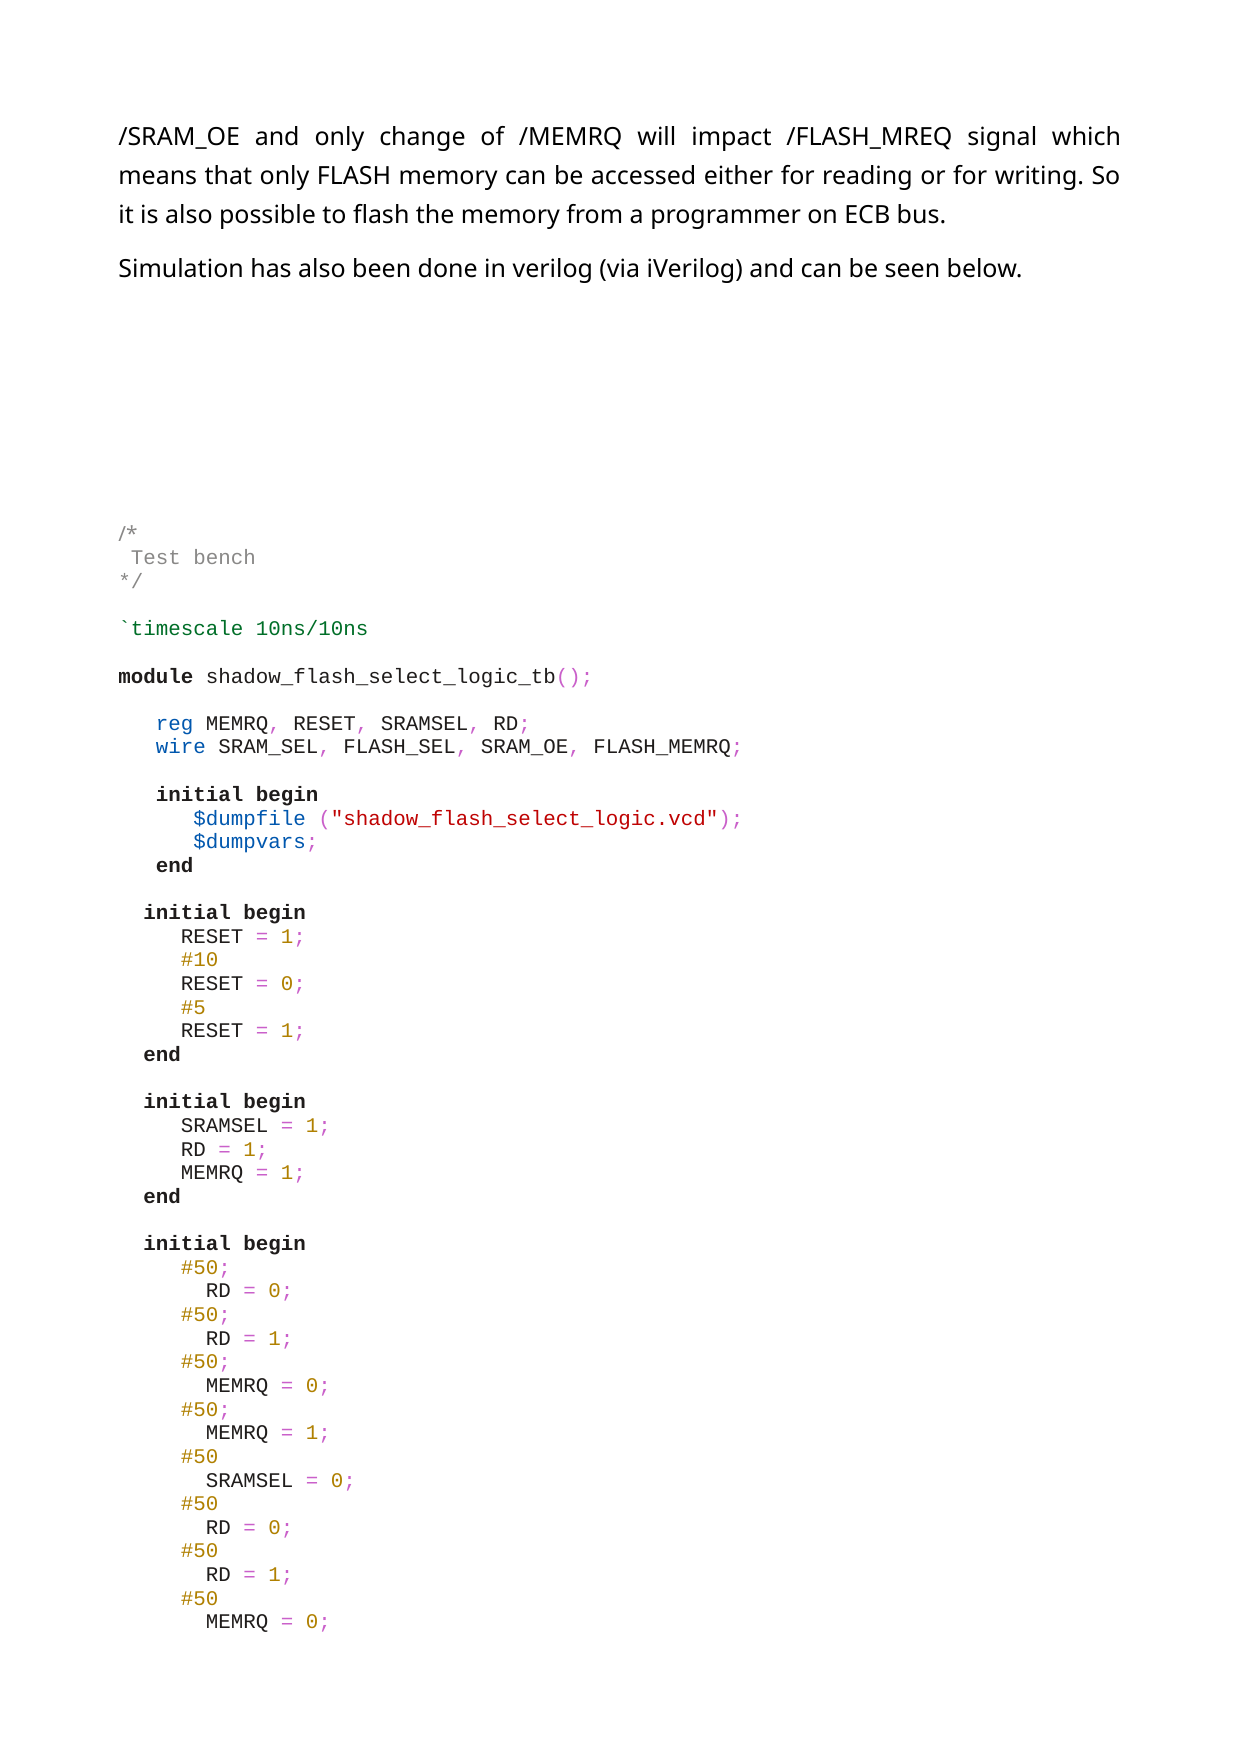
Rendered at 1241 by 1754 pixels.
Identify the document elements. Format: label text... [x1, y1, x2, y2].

text RESET = 1; [118, 926, 1122, 949]
text end [118, 1044, 1122, 1068]
text `timescale 10ns/10ns [118, 618, 1122, 642]
text Simulation has also been done in verilog (via iVerilog) and can be seen below. [118, 250, 1122, 284]
text #5 [118, 997, 1122, 1020]
text RD = 0; [118, 1280, 1122, 1304]
text #50; [118, 1399, 1122, 1422]
text initial begin [118, 902, 1122, 926]
text RD = 1; [118, 1328, 1122, 1351]
text RESET = 1; [118, 1020, 1122, 1044]
text RESET = 0; [118, 973, 1122, 997]
text Test bench [118, 547, 1122, 571]
text #50; [118, 1304, 1122, 1328]
text /SRAM_OE and only change of /MEMRQ will impact /FLASH_MREQ signal which means that only FLASH memory can be accessed either for reading or for writing. So it is also possible to flash the memory from a programmer on ECB bus. [118, 118, 1122, 231]
text RD = 1; [118, 1564, 1122, 1588]
text #50; [118, 1351, 1122, 1375]
text $dumpfile ("shadow_flash_select_logic.vcd"); [118, 807, 1122, 831]
text initial begin [118, 784, 1122, 807]
text module shadow_flash_select_logic_tb(); [118, 666, 1122, 689]
text #50 [118, 1541, 1122, 1564]
text #50 [118, 1446, 1122, 1469]
text SRAMSEL = 1; [118, 1115, 1122, 1138]
text reg MEMRQ, RESET, SRAMSEL, RD; [118, 713, 1122, 737]
text #50 [118, 1588, 1122, 1611]
text initial begin [118, 1233, 1122, 1257]
text MEMRQ = 0; [118, 1611, 1122, 1635]
text #10 [118, 949, 1122, 973]
text end [118, 855, 1122, 878]
text $dumpvars; [118, 831, 1122, 855]
text initial begin [118, 1091, 1122, 1115]
text RD = 1; [118, 1138, 1122, 1162]
text end [118, 1186, 1122, 1209]
text /* [118, 519, 1122, 547]
text MEMRQ = 1; [118, 1162, 1122, 1186]
text MEMRQ = 1; [118, 1422, 1122, 1446]
text wire SRAM_SEL, FLASH_SEL, SRAM_OE, FLASH_MEMRQ; [118, 737, 1122, 760]
text */ [118, 571, 1122, 595]
text #50; [118, 1257, 1122, 1280]
text MEMRQ = 0; [118, 1375, 1122, 1399]
text #50 [118, 1493, 1122, 1517]
text SRAMSEL = 0; [118, 1469, 1122, 1493]
text RD = 0; [118, 1517, 1122, 1541]
